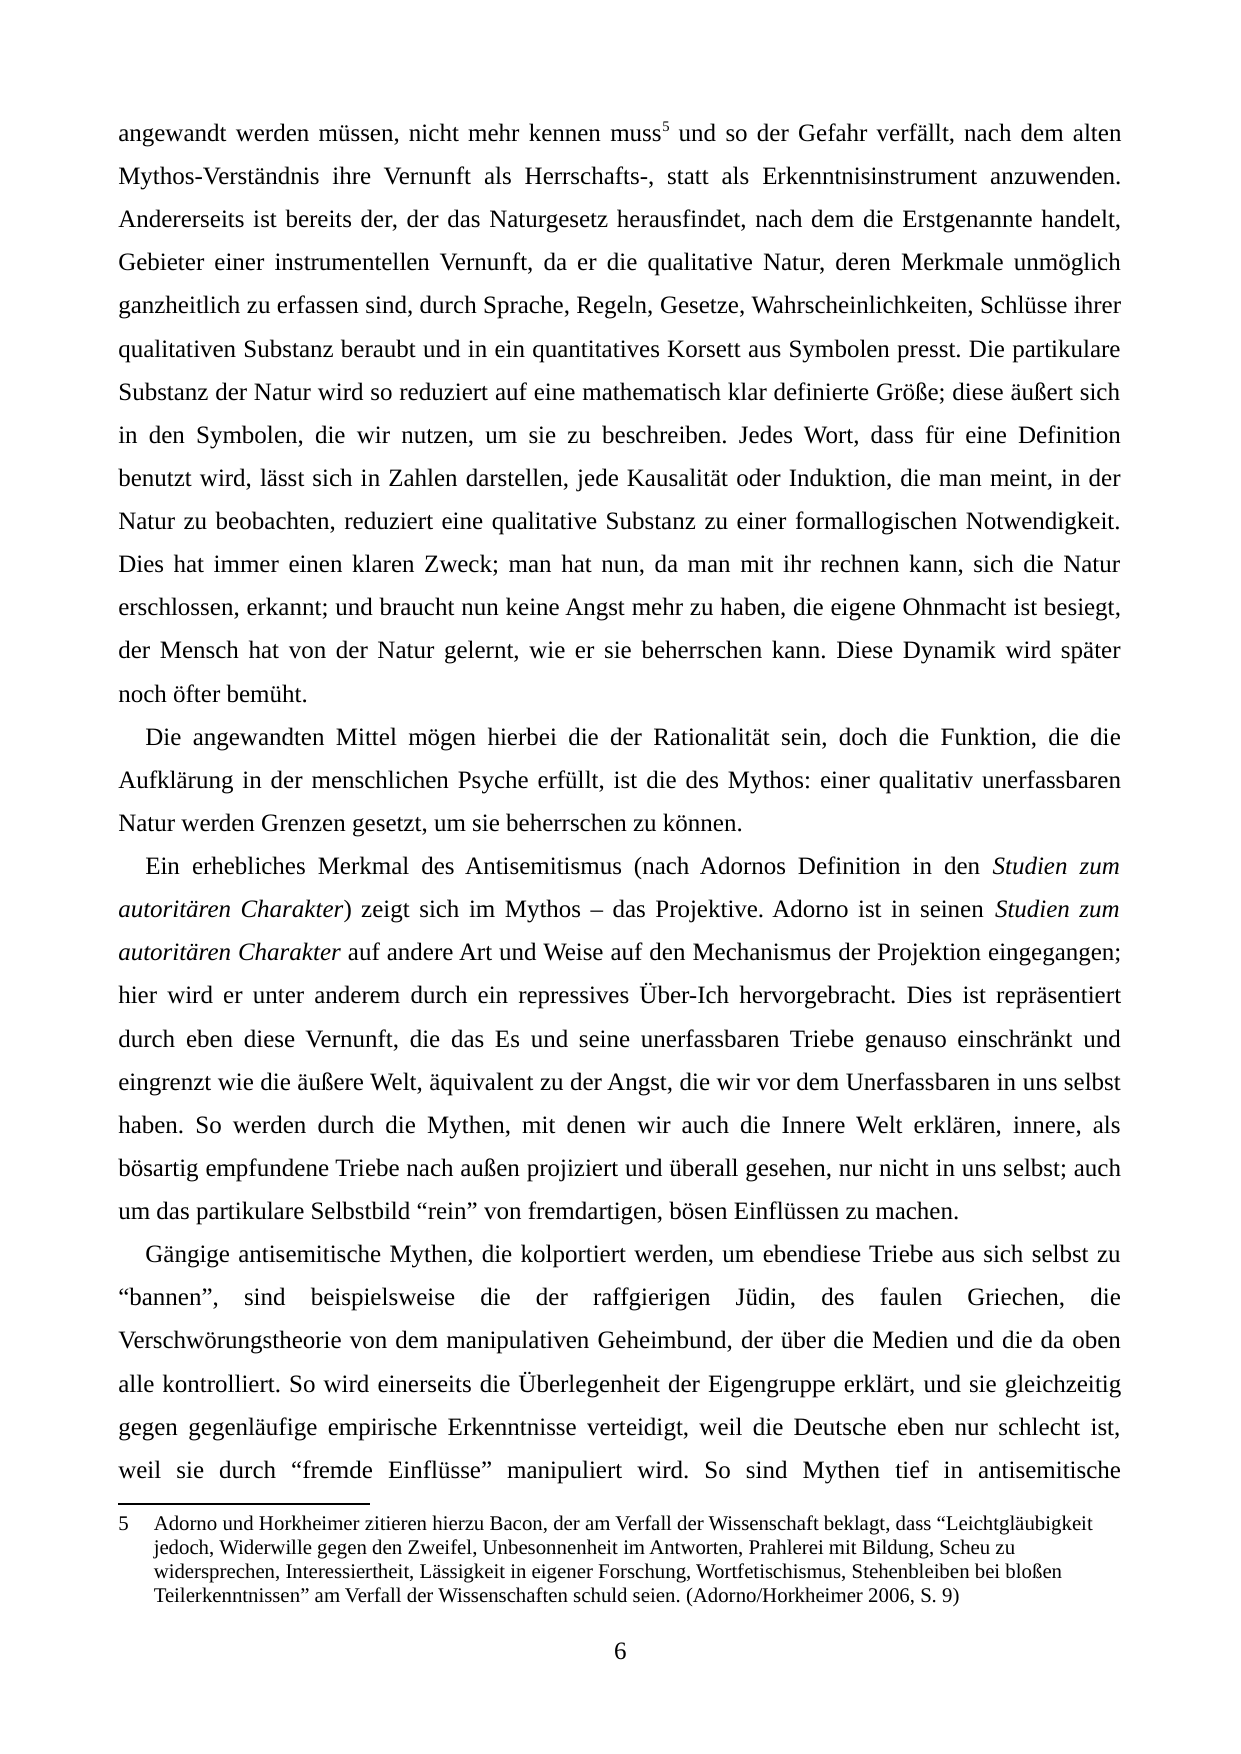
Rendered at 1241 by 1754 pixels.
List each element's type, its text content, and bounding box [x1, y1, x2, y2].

text Ein erhebliches Merkmal des Antisemitismus (nach Adornos Definition in den Studien zum autoritären Charakter) zeigt sich im Mythos – das Projektive. Adorno ist in seinen Studien zum autoritären Charakter auf andere Art und Weise auf den Mechanismus der Projektion eingegangen; hier wird er unter anderem durch ein repressives Über-Ich hervorgebracht. Dies ist repräsentiert durch eben diese Vernunft, die das Es und seine unerfassbaren Triebe genauso einschränkt und eingrenzt wie die äußere Welt, äquivalent zu der Angst, die wir vor dem Unerfassbaren in uns selbst haben. So werden durch die Mythen, mit denen wir auch die Innere Welt erklären, innere, als bösartig empfundene Triebe nach außen projiziert und überall gesehen, nur nicht in uns selbst; auch um das partikulare Selbstbild “rein” von fremdartigen, bösen Einflüssen zu machen. [118, 851, 1122, 1225]
text Die angewandten Mittel mögen hierbei die der Rationalität sein, doch die Funktion, die die Aufklärung in der menschlichen Psyche erfüllt, ist die des Mythos: einer qualitativ unerfassbaren Natur werden Grenzen gesetzt, um sie beherrschen zu können. [118, 722, 1122, 837]
text Gängige antisemitische Mythen, die kolportiert werden, um ebendiese Triebe aus sich selbst zu “bannen”, sind beispielsweise die der raffgierigen Jüdin, des faulen Griechen, die Verschwörungstheorie von dem manipulativen Geheimbund, der über die Medien und die da oben alle kontrolliert. So wird einerseits die Überlegenheit der Eigengruppe erklärt, und sie gleichzeitig gegen gegenläufige empirische Erkenntnisse verteidigt, weil die Deutsche eben nur schlecht ist, weil sie durch “fremde Einflüsse” manipuliert wird. So sind Mythen tief in antisemitische [118, 1239, 1122, 1484]
text Adorno und Horkheimer zitieren hierzu Bacon, der am Verfall der Wissenschaft beklagt, dass “Leichtgläubigkeit jedoch, Widerwille gegen den Zweifel, Unbesonnenheit im Antworten, Prahlerei mit Bildung, Scheu zu widersprechen, Interessiertheit, Lässigkeit in eigener Forschung, Wortfetischismus, Stehenbleiben bei bloßen Teilerkenntnissen” am Verfall der Wissenschaften schuld seien. (Adorno/Horkheimer 2006, S. 9) [118, 1511, 1122, 1607]
text angewandt werden müssen, nicht mehr kennen muss und so der Gefahr verfällt, nach dem alten Mythos-Verständnis ihre Vernunft als Herrschafts-, statt als Erkenntnisinstrument anzuwenden. Andererseits ist bereits der, der das Naturgesetz herausfindet, nach dem die Erstgenannte handelt, Gebieter einer instrumentellen Vernunft, da er die qualitative Natur, deren Merkmale unmöglich ganzheitlich zu erfassen sind, durch Sprache, Regeln, Gesetze, Wahrscheinlichkeiten, Schlüsse ihrer qualitativen Substanz beraubt und in ein quantitatives Korsett aus Symbolen presst. Die partikulare Substanz der Natur wird so reduziert auf eine mathematisch klar definierte Größe; diese äußert sich in den Symbolen, die wir nutzen, um sie zu beschreiben. Jedes Wort, dass für eine Definition benutzt wird, lässt sich in Zahlen darstellen, jede Kausalität oder Induktion, die man meint, in der Natur zu beobachten, reduziert eine qualitative Substanz zu einer formallogischen Notwendigkeit. Dies hat immer einen klaren Zweck; man hat nun, da man mit ihr rechnen kann, sich die Natur erschlossen, erkannt; und braucht nun keine Angst mehr zu haben, die eigene Ohnmacht ist besiegt, der Mensch hat von der Natur gelernt, wie er sie beherrschen kann. Diese Dynamik wird später noch öfter bemüht. [118, 118, 1122, 707]
